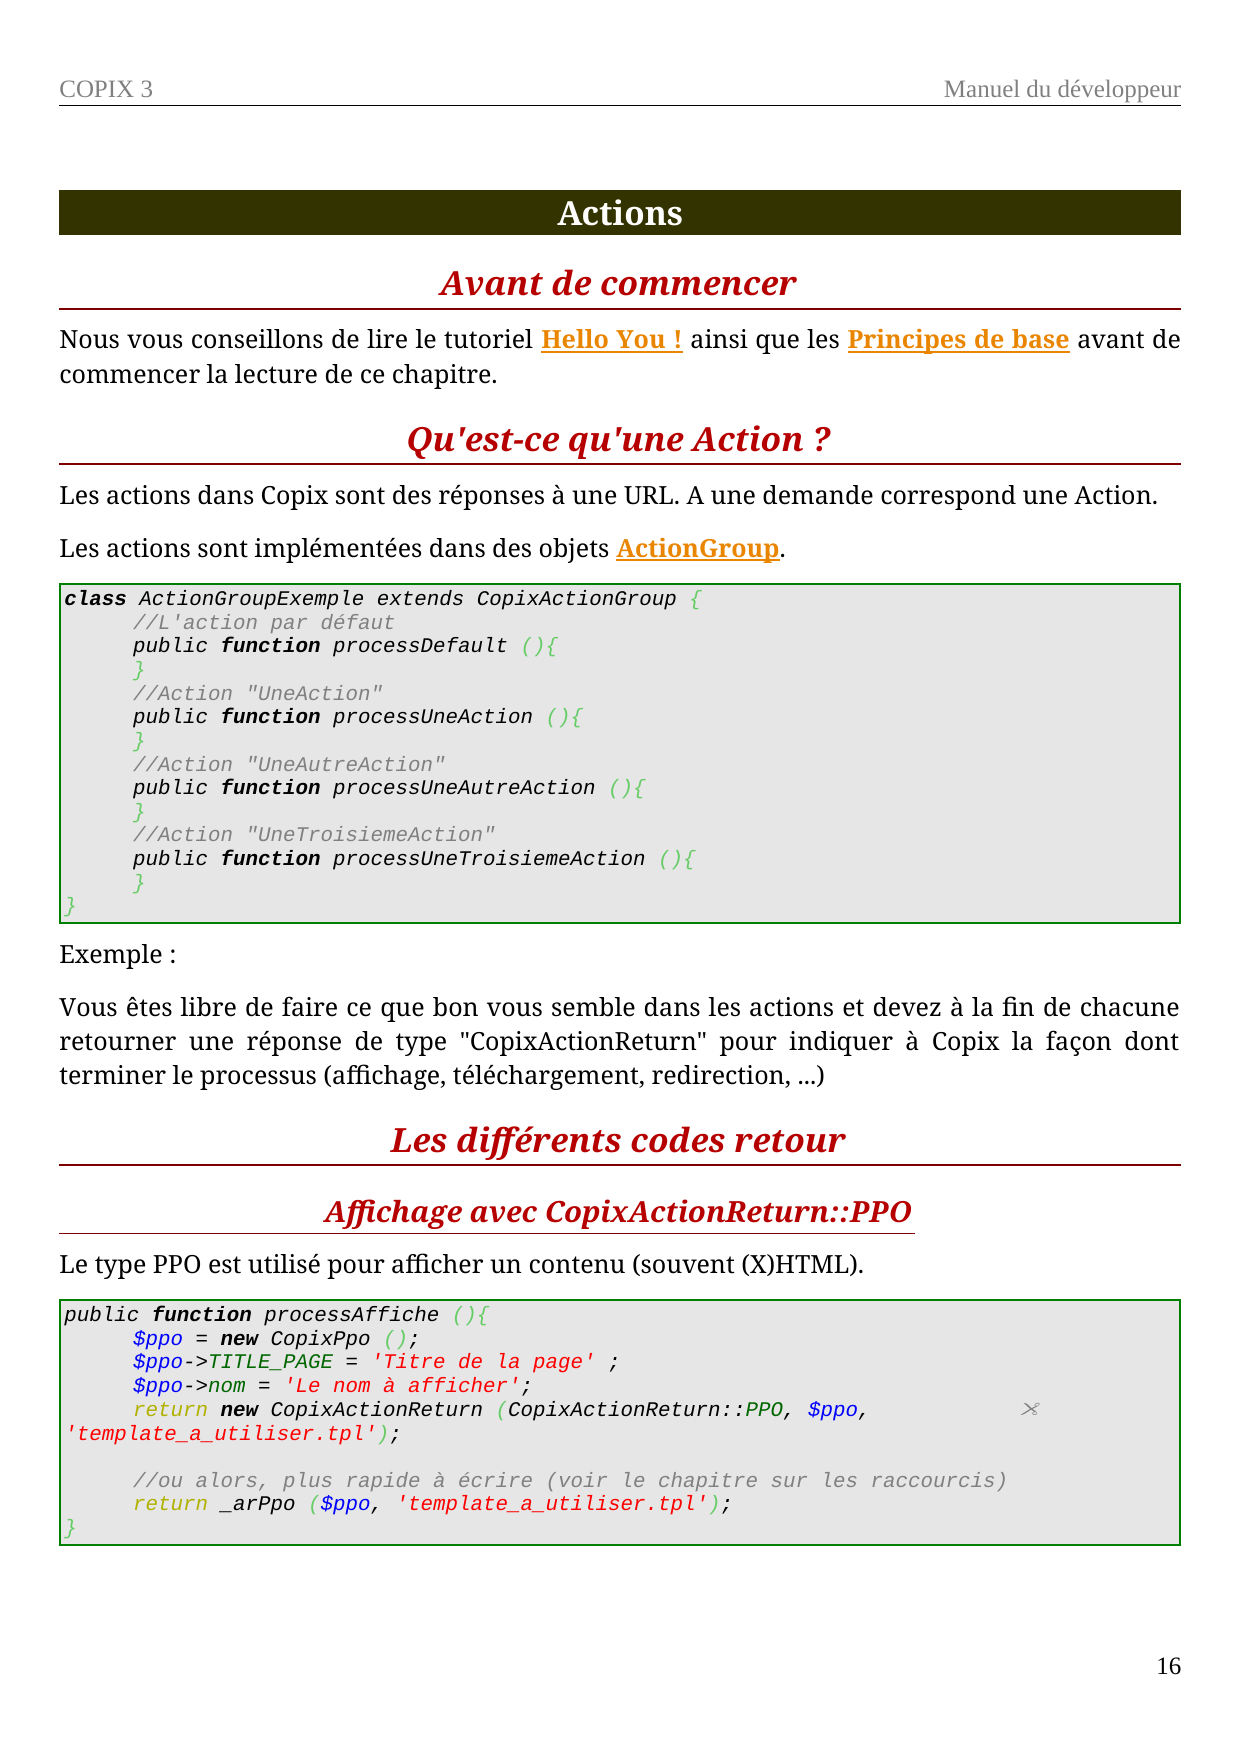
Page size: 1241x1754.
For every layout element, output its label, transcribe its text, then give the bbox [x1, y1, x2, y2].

text public function processAffiche (){ [61, 1301, 1179, 1323]
text return new CopixActionReturn (CopixActionReturn::PPO, $ppo,  'template_a_utiliser.tpl'); [61, 1394, 1179, 1441]
text } [61, 1512, 1179, 1544]
text //Action "UneAutreAction" [61, 748, 1179, 772]
subtitle Qu'est-ce qu'une Action ? [59, 415, 1181, 463]
text public function processUneAction (){ [61, 701, 1179, 725]
text class ActionGroupExemple extends CopixActionGroup { [61, 585, 1179, 607]
text public function processUneAutreAction (){ [61, 772, 1179, 796]
text Nous vous conseillons de lire le tutoriel Hello You ! ainsi que les Principes de base avant de commencer la lecture de ce chapitre. [59, 322, 1181, 390]
text } [61, 654, 1179, 678]
text } [61, 725, 1179, 748]
text //ou alors, plus rapide à écrire (voir le chapitre sur les raccourcis) [61, 1465, 1179, 1488]
text public function processDefault (){ [61, 630, 1179, 654]
text public function processUneTroisiemeAction (){ [61, 843, 1179, 867]
subtitle Les différents codes retour [59, 1117, 1181, 1164]
text } [61, 890, 1179, 922]
text Les actions dans Copix sont des réponses à une URL. A une demande correspond une Action. [59, 477, 1181, 511]
text //Action "UneAction" [61, 678, 1179, 701]
text Vous êtes libre de faire ce que bon vous semble dans les actions et devez à la fin de chacune retourner une réponse de type "CopixActionReturn" pour indiquer à Copix la façon dont terminer le processus (affichage, téléchargement, redirection, ...) [59, 989, 1181, 1092]
subtitle Avant de commencer [59, 260, 1181, 308]
text $ppo->nom = 'Le nom à afficher'; [61, 1370, 1179, 1394]
subtitle Actions [59, 190, 1181, 235]
text return _arPpo ($ppo, 'template_a_utiliser.tpl'); [61, 1488, 1179, 1512]
subtitle Affichage avec CopixActionReturn::PPO [59, 1191, 915, 1233]
text Le type PPO est utilisé pour afficher un contenu (souvent (X)HTML). [59, 1246, 1181, 1281]
text $ppo->TITLE_PAGE = 'Titre de la page' ; [61, 1347, 1179, 1370]
text Les actions sont implémentées dans des objets ActionGroup. [59, 530, 1181, 564]
text Exemple : [59, 937, 1181, 971]
text $ppo = new CopixPpo (); [61, 1323, 1179, 1347]
text } [61, 867, 1179, 890]
text //Action "UneTroisiemeAction" [61, 819, 1179, 843]
text //L'action par défaut [61, 607, 1179, 630]
text } [61, 796, 1179, 819]
